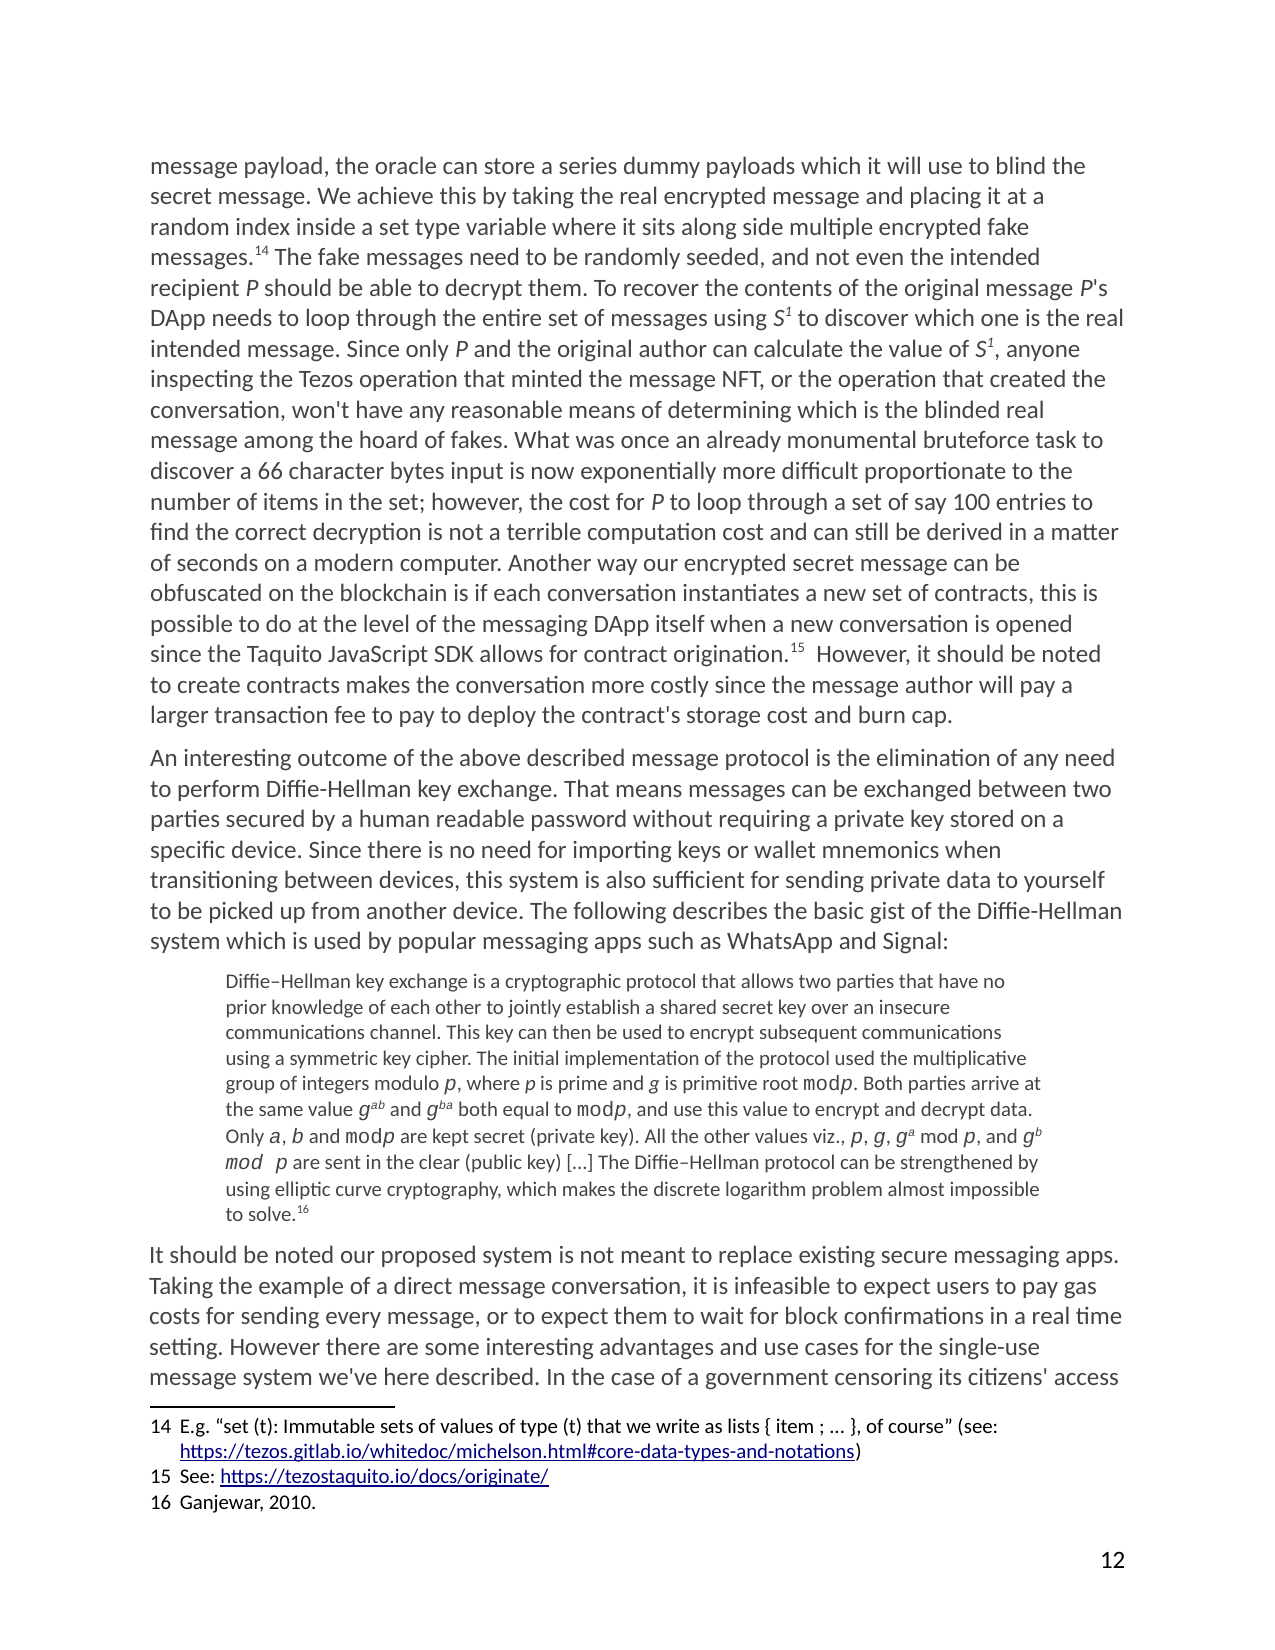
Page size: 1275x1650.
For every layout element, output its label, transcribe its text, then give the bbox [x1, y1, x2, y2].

text message payload, the oracle can store a series dummy payloads which it will use to blind the secret message. We achieve this by taking the real encrypted message and placing it at a random index inside a set type variable where it sits along side multiple encrypted fake messages. The fake messages need to be randomly seeded, and not even the intended recipient P should be able to decrypt them. To recover the contents of the original message P's DApp needs to loop through the entire set of messages using S1 to discover which one is the real intended message. Since only P and the original author can calculate the value of S1, anyone inspecting the Tezos operation that minted the message NFT, or the operation that created the conversation, won't have any reasonable means of determining which is the blinded real message among the hoard of fakes. What was once an already monumental bruteforce task to discover a 66 character bytes input is now exponentially more difficult proportionate to the number of items in the set; however, the cost for P to loop through a set of say 100 entries to find the correct decryption is not a terrible computation cost and can still be derived in a matter of seconds on a modern computer. Another way our encrypted secret message can be obfuscated on the blockchain is if each conversation instantiates a new set of contracts, this is possible to do at the level of the messaging DApp itself when a new conversation is opened since the Taquito JavaScript SDK allows for contract origination. However, it should be noted to create contracts makes the conversation more costly since the message author will pay a larger transaction fee to pay to deploy the contract's storage cost and burn cap. [150, 150, 1125, 730]
text Ganjewar, 2010. [150, 1489, 1125, 1514]
text Diffie–Hellman key exchange is a cryptographic protocol that allows two parties that have no prior knowledge of each other to jointly establish a shared secret key over an insecure communications channel. This key can then be used to encrypt subsequent communications using a symmetric key cipher. The initial implementation of the protocol used the multiplicative group of integers modulo p, where p is prime and g is primitive root modp. Both parties arrive at the same value gab and gba both equal to modp, and use this value to encrypt and decrypt data. Only a, b and modp are kept secret (private key). All the other values viz., p, g, ga mod p, and gb mod p are sent in the clear (public key) […] The Diffie–Hellman protocol can be strengthened by using elliptic curve cryptography, which makes the discrete logarithm problem almost impossible to solve. [225, 968, 1050, 1227]
text E.g. “set (t): Immutable sets of values of type (t) that we write as lists { item ; ... }, of course” (see: https://tezos.gitlab.io/whitedoc/michelson.html#core-data-types-and-notations) [150, 1413, 1125, 1464]
text It should be noted our proposed system is not meant to replace existing secure messaging apps. Taking the example of a direct message conversation, it is infeasible to expect users to pay gas costs for sending every message, or to expect them to wait for block confirmations in a real time setting. However there are some interesting advantages and use cases for the single-use message system we've here described. In the case of a government censoring its citizens' access [149, 1239, 1124, 1392]
text An interesting outcome of the above described message protocol is the elimination of any need to perform Diffie-Hellman key exchange. That means messages can be exchanged between two parties secured by a human readable password without requiring a private key stored on a specific device. Since there is no need for importing keys or wallet mnemonics when transitioning between devices, this system is also sufficient for sending private data to yourself to be picked up from another device. The following describes the basic gist of the Diffie-Hellman system which is used by popular messaging apps such as WhatsApp and Signal: [150, 742, 1125, 956]
text See: https://tezostaquito.io/docs/originate/ [150, 1464, 1125, 1489]
